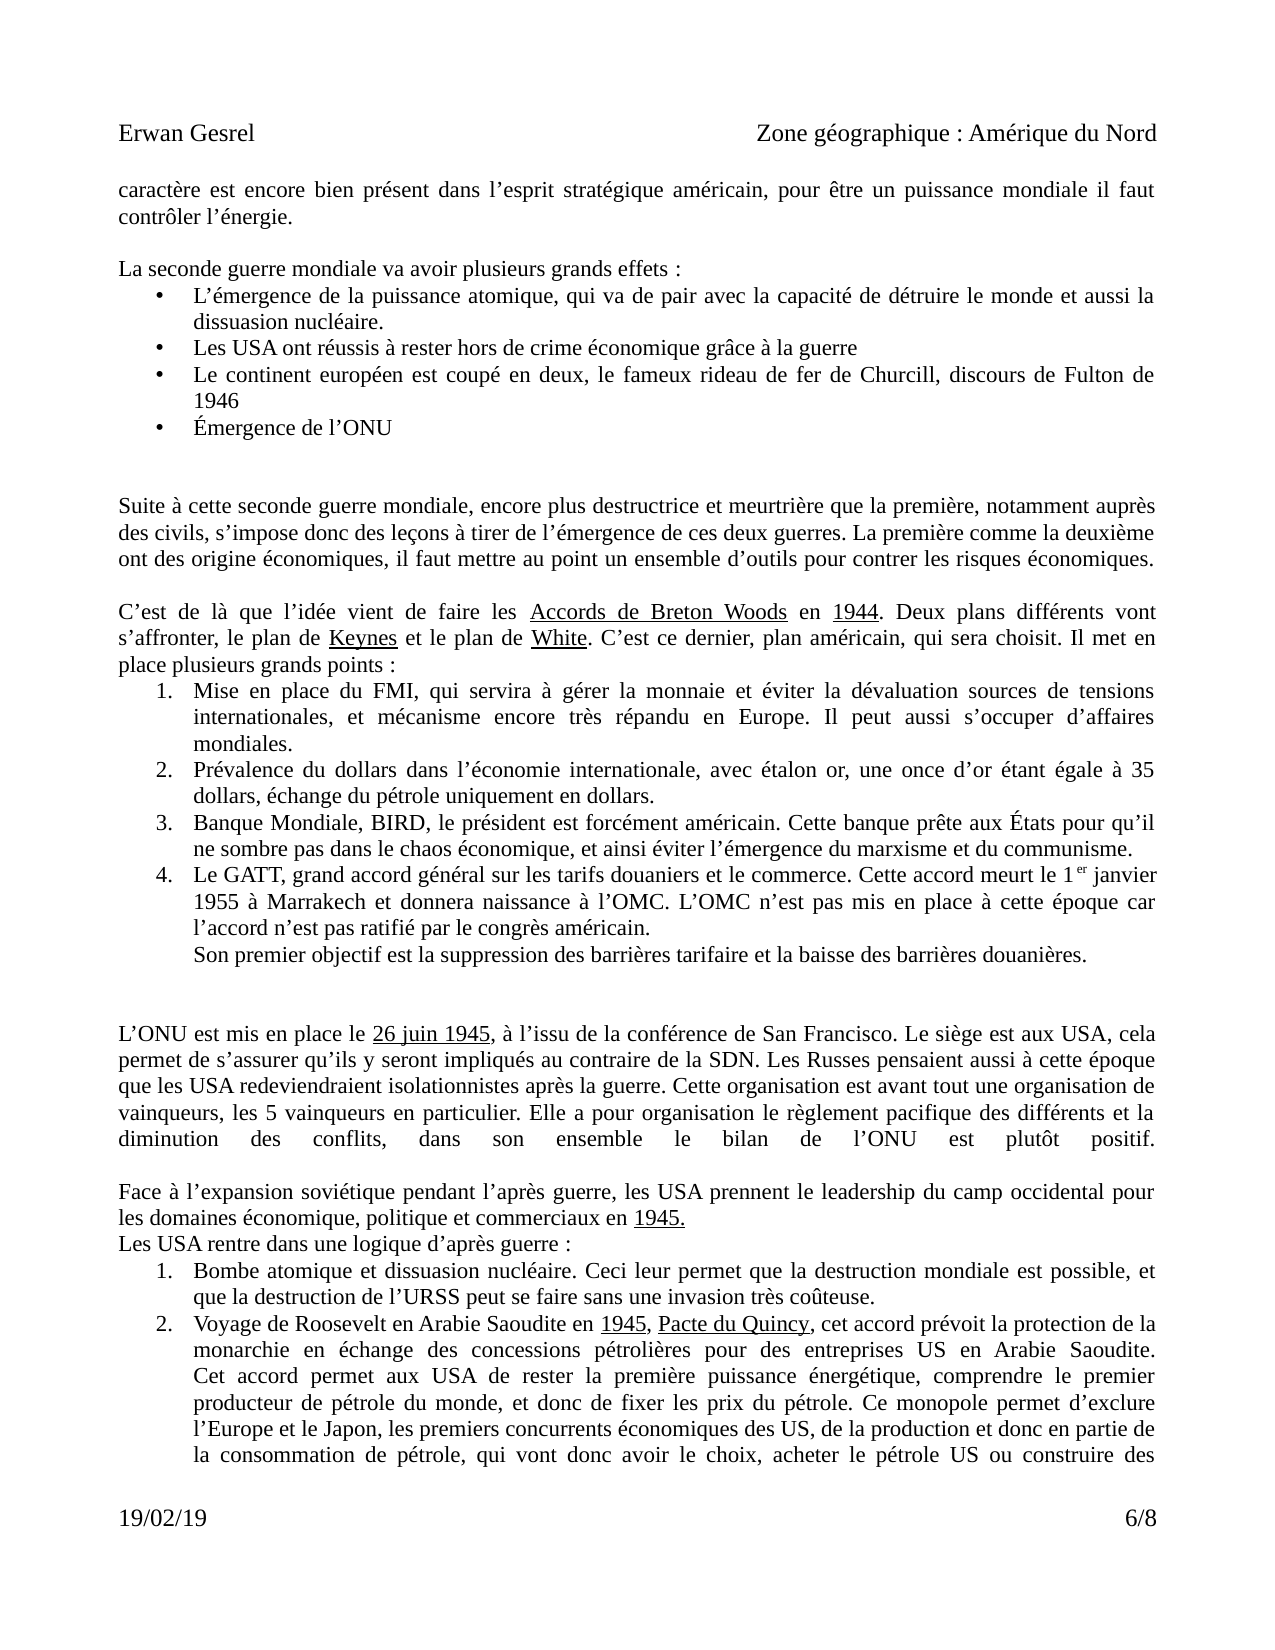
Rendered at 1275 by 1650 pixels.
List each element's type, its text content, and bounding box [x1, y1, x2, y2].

list Son premier objectif est la suppression des barrières tarifaire et la baisse des barrières douanières. [156, 941, 1157, 967]
list Le continent européen est coupé en deux, le fameux rideau de fer de Churcill, discours de Fulton de 1946 [156, 361, 1157, 413]
list Prévalence du dollars dans l’économie internationale, avec étalon or, une once d’or étant égale à 35 dollars, échange du pétrole uniquement en dollars. [156, 756, 1157, 809]
list Les USA ont réussis à rester hors de crime économique grâce à la guerre [156, 334, 1157, 361]
text La seconde guerre mondiale va avoir plusieurs grands effets : [118, 255, 1157, 282]
list Émergence de l’ONU [156, 413, 1157, 440]
text Suite à cette seconde guerre mondiale, encore plus destructrice et meurtrière que la première, notamment auprès des civils, s’impose donc des leçons à tirer de l’émergence de ces deux guerres. La première comme la deuxième ont des origine économiques, il faut mettre au point un ensemble d’outils pour contrer les risques économiques. C’est de là que l’idée vient de faire les Accords de Breton Woods en 1944. Deux plans différents vont s’affronter, le plan de Keynes et le plan de White. C’est ce dernier, plan américain, qui sera choisit. Il met en place plusieurs grands points : [118, 493, 1157, 677]
text caractère est encore bien présent dans l’esprit stratégique américain, pour être un puissance mondiale il faut contrôler l’énergie. [118, 176, 1157, 229]
text Face à l’expansion soviétique pendant l’après guerre, les USA prennent le leadership du camp occidental pour les domaines économique, politique et commerciaux en 1945. [118, 1178, 1157, 1231]
text Les USA rentre dans une logique d’après guerre : [118, 1231, 1157, 1257]
text L’ONU est mis en place le 26 juin 1945, à l’issu de la conférence de San Francisco. Le siège est aux USA, cela permet de s’assurer qu’ils y seront impliqués au contraire de la SDN. Les Russes pensaient aussi à cette époque que les USA redeviendraient isolationnistes après la guerre. Cette organisation est avant tout une organisation de vainqueurs, les 5 vainqueurs en particulier. Elle a pour organisation le règlement pacifique des différents et la diminution des conflits, dans son ensemble le bilan de l’ONU est plutôt positif. [118, 1020, 1157, 1178]
list Voyage de Roosevelt en Arabie Saoudite en 1945, Pacte du Quincy, cet accord prévoit la protection de la monarchie en échange des concessions pétrolières pour des entreprises US en Arabie Saoudite. Cet accord permet aux USA de rester la première puissance énergétique, comprendre le premier producteur de pétrole du monde, et donc de fixer les prix du pétrole. Ce monopole permet d’exclure l’Europe et le Japon, les premiers concurrents économiques des US, de la production et donc en partie de la consommation de pétrole, qui vont donc avoir le choix, acheter le pétrole US ou construire des [156, 1309, 1157, 1468]
list Banque Mondiale, BIRD, le président est forcément américain. Cette banque prête aux États pour qu’il ne sombre pas dans le chaos économique, et ainsi éviter l’émergence du marxisme et du communisme. [156, 809, 1157, 862]
list Mise en place du FMI, qui servira à gérer la monnaie et éviter la dévaluation sources de tensions internationales, et mécanisme encore très répandu en Europe. Il peut aussi s’occuper d’affaires mondiales. [156, 677, 1157, 756]
list Le GATT, grand accord général sur les tarifs douaniers et le commerce. Cette accord meurt le 1er janvier 1955 à Marrakech et donnera naissance à l’OMC. L’OMC n’est pas mis en place à cette époque car l’accord n’est pas ratifié par le congrès américain. [156, 862, 1157, 941]
list L’émergence de la puissance atomique, qui va de pair avec la capacité de détruire le monde et aussi la dissuasion nucléaire. [156, 282, 1157, 334]
list Bombe atomique et dissuasion nucléaire. Ceci leur permet que la destruction mondiale est possible, et que la destruction de l’URSS peut se faire sans une invasion très coûteuse. [156, 1257, 1157, 1309]
